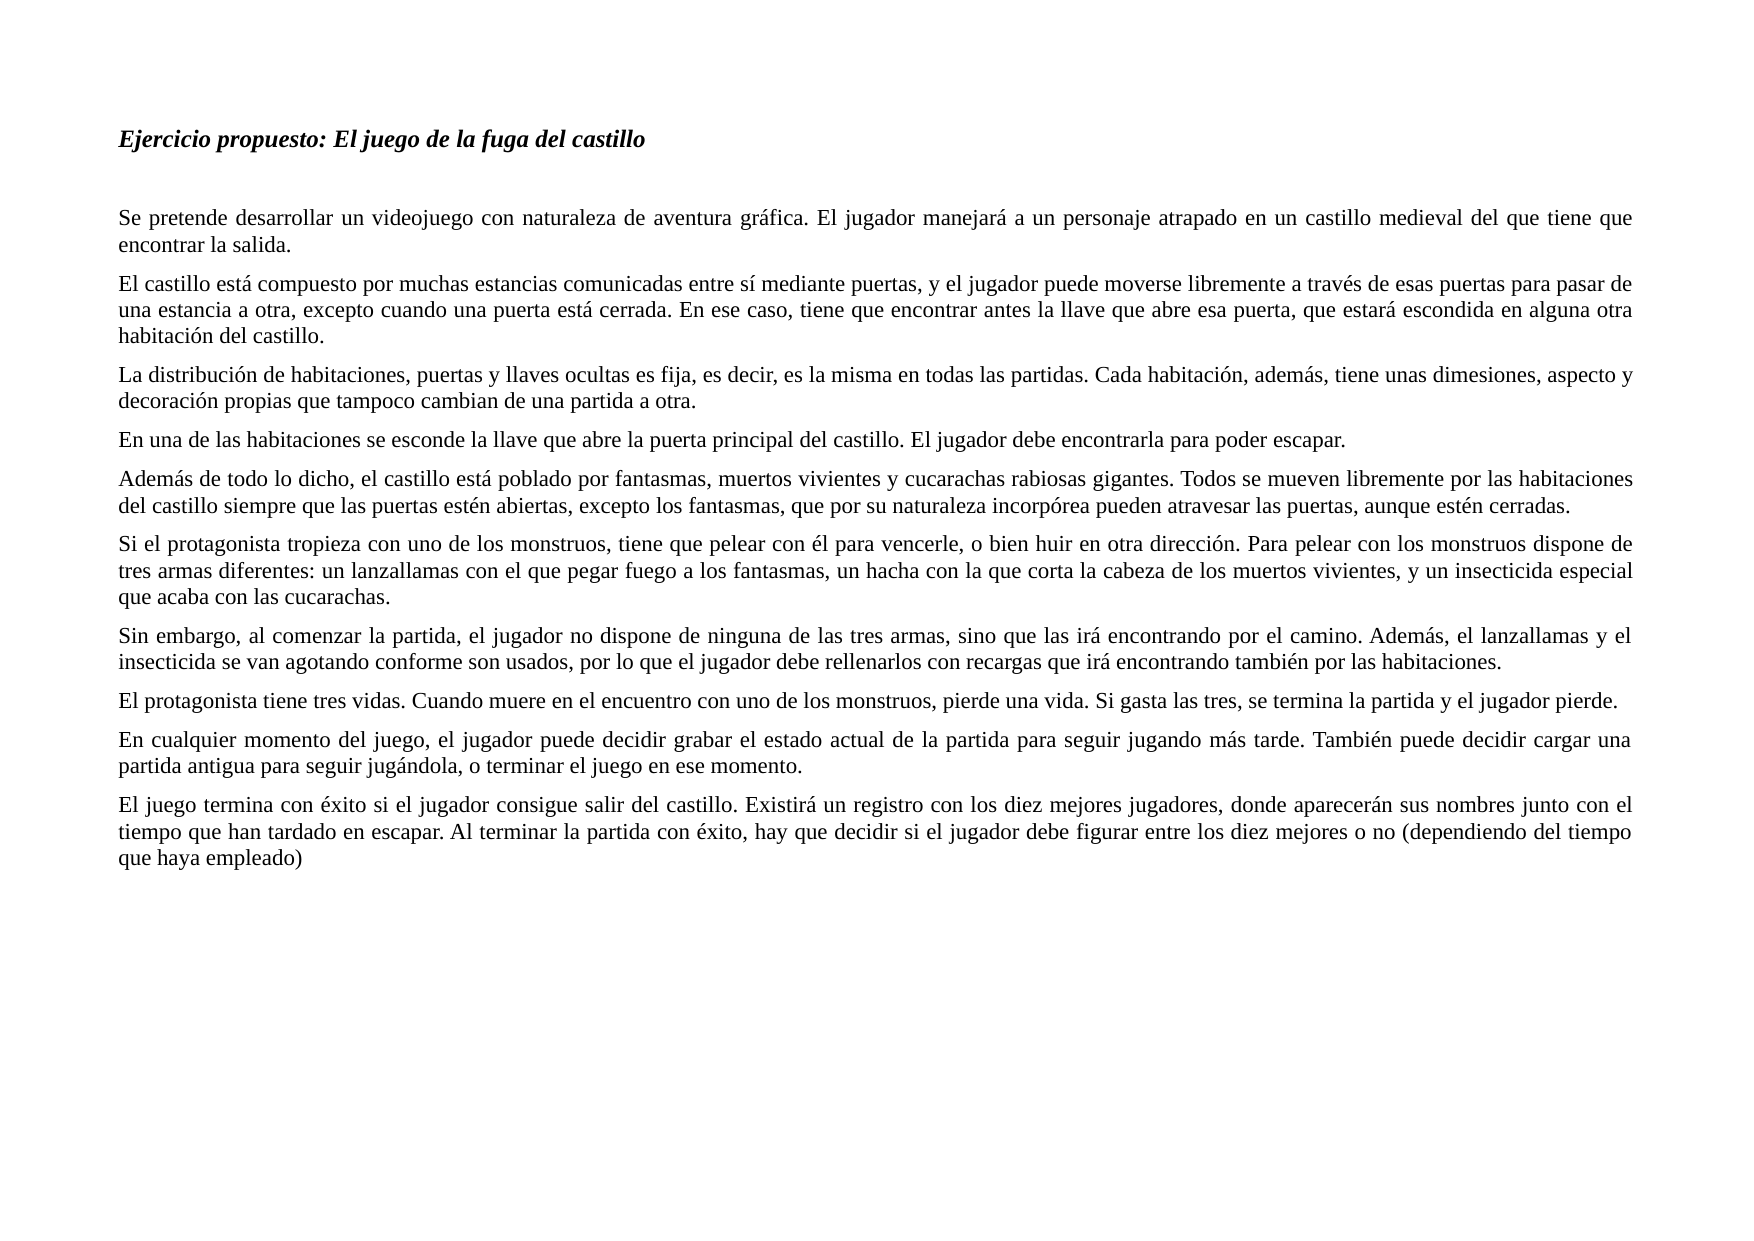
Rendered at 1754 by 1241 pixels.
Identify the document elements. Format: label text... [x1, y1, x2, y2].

text Se pretende desarrollar un videojuego con naturaleza de aventura gráfica. El jugador manejará a un personaje atrapado en un castillo medieval del que tiene que encontrar la salida. [118, 204, 1636, 257]
text Ejercicio propuesto: El juego de la fuga del castillo [118, 124, 1636, 153]
text El castillo está compuesto por muchas estancias comunicadas entre sí mediante puertas, y el jugador puede moverse libremente a través de esas puertas para pasar de una estancia a otra, excepto cuando una puerta está cerrada. En ese caso, tiene que encontrar antes la llave que abre esa puerta, que estará escondida en alguna otra habitación del castillo. [118, 270, 1636, 349]
text Sin embargo, al comenzar la partida, el jugador no dispone de ninguna de las tres armas, sino que las irá encontrando por el camino. Además, el lanzallamas y el insecticida se van agotando conforme son usados, por lo que el jugador debe rellenarlos con recargas que irá encontrando también por las habitaciones. [118, 622, 1636, 675]
text El protagonista tiene tres vidas. Cuando muere en el encuentro con uno de los monstruos, pierde una vida. Si gasta las tres, se termina la partida y el jugador pierde. [118, 687, 1636, 714]
text El juego termina con éxito si el jugador consigue salir del castillo. Existirá un registro con los diez mejores jugadores, donde aparecerán sus nombres junto con el tiempo que han tardado en escapar. Al terminar la partida con éxito, hay que decidir si el jugador debe figurar entre los diez mejores o no (dependiendo del tiempo que haya empleado) [118, 791, 1636, 870]
text Además de todo lo dicho, el castillo está poblado por fantasmas, muertos vivientes y cucarachas rabiosas gigantes. Todos se mueven libremente por las habitaciones del castillo siempre que las puertas estén abiertas, excepto los fantasmas, que por su naturaleza incorpórea pueden atravesar las puertas, aunque estén cerradas. [118, 465, 1636, 518]
text En una de las habitaciones se esconde la llave que abre la puerta principal del castillo. El jugador debe encontrarla para poder escapar. [118, 426, 1636, 453]
text Si el protagonista tropieza con uno de los monstruos, tiene que pelear con él para vencerle, o bien huir en otra dirección. Para pelear con los monstruos dispone de tres armas diferentes: un lanzallamas con el que pegar fuego a los fantasmas, un hacha con la que corta la cabeza de los muertos vivientes, y un insecticida especial que acaba con las cucarachas. [118, 531, 1636, 609]
text La distribución de habitaciones, puertas y llaves ocultas es fija, es decir, es la misma en todas las partidas. Cada habitación, además, tiene unas dimesiones, aspecto y decoración propias que tampoco cambian de una partida a otra. [118, 361, 1636, 414]
text En cualquier momento del juego, el jugador puede decidir grabar el estado actual de la partida para seguir jugando más tarde. También puede decidir cargar una partida antigua para seguir jugándola, o terminar el juego en ese momento. [118, 726, 1636, 779]
